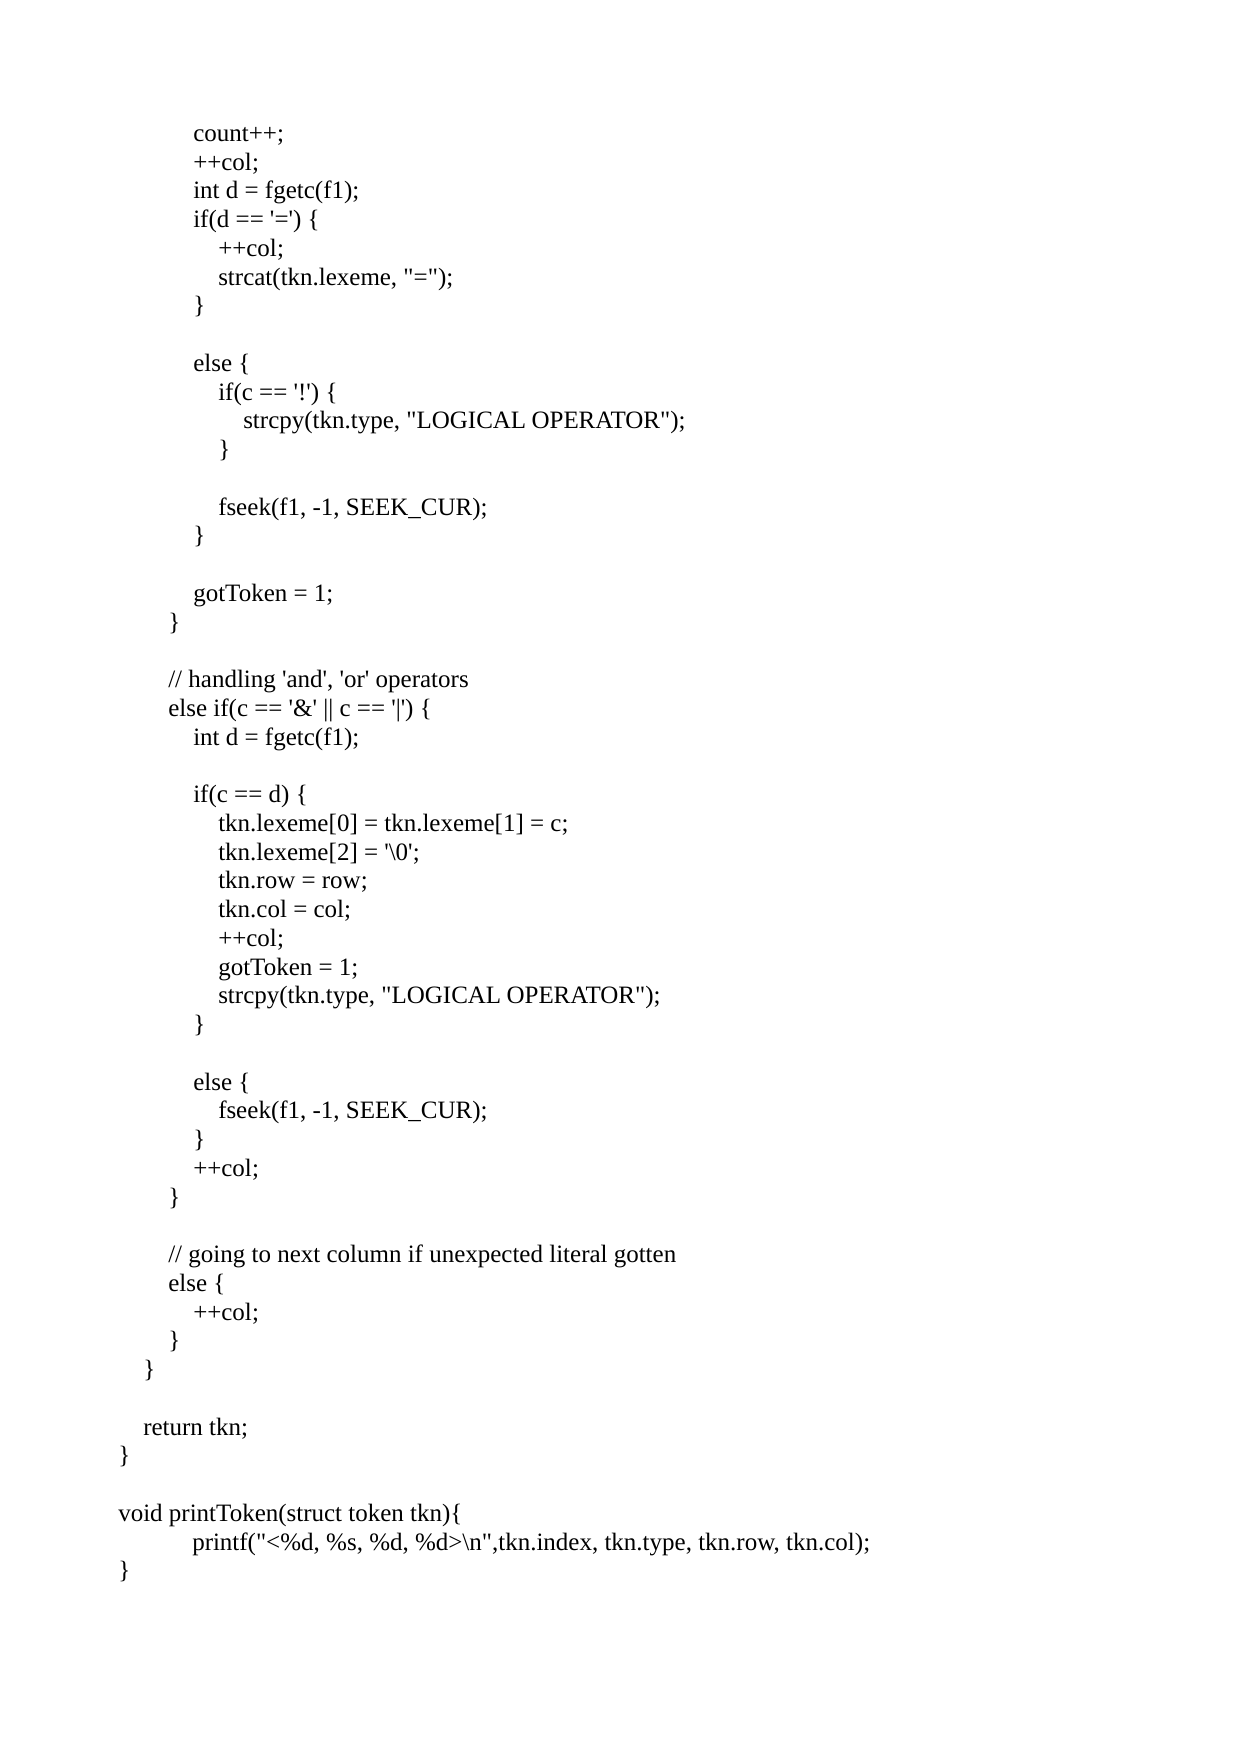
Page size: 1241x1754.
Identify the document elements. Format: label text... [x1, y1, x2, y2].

text } [118, 1556, 1122, 1584]
text return tkn; [118, 1412, 1122, 1441]
text ++col; [118, 923, 1122, 952]
text strcpy(tkn.type, "LOGICAL OPERATOR"); [118, 406, 1122, 434]
text tkn.col = col; [118, 894, 1122, 923]
text ++col; [118, 1297, 1122, 1326]
text } [118, 1441, 1122, 1469]
text printf("<%d, %s, %d, %d>\n",tkn.index, tkn.type, tkn.row, tkn.col); [118, 1527, 1122, 1556]
text } [118, 607, 1122, 636]
text tkn.lexeme[2] = '\0'; [118, 837, 1122, 866]
text tkn.row = row; [118, 866, 1122, 894]
text } [118, 434, 1122, 463]
text // going to next column if unexpected literal gotten [118, 1239, 1122, 1268]
text } [118, 1124, 1122, 1153]
text if(d == '=') { [118, 204, 1122, 233]
text gotToken = 1; [118, 952, 1122, 981]
text gotToken = 1; [118, 578, 1122, 607]
text ++col; [118, 1153, 1122, 1182]
text else { [118, 348, 1122, 377]
text } [118, 291, 1122, 319]
text } [118, 1354, 1122, 1383]
text if(c == d) { [118, 779, 1122, 808]
text void printToken(struct token tkn){ [118, 1498, 1122, 1527]
text // handling 'and', 'or' operators [118, 664, 1122, 693]
text int d = fgetc(f1); [118, 176, 1122, 204]
text fseek(f1, -1, SEEK_CUR); [118, 492, 1122, 521]
text count++; [118, 118, 1122, 147]
text tkn.lexeme[0] = tkn.lexeme[1] = c; [118, 808, 1122, 837]
text else { [118, 1268, 1122, 1297]
text strcat(tkn.lexeme, "="); [118, 262, 1122, 291]
text } [118, 1009, 1122, 1038]
text } [118, 1326, 1122, 1354]
text fseek(f1, -1, SEEK_CUR); [118, 1096, 1122, 1124]
text else { [118, 1067, 1122, 1096]
text } [118, 521, 1122, 549]
text } [118, 1182, 1122, 1211]
text strcpy(tkn.type, "LOGICAL OPERATOR"); [118, 981, 1122, 1009]
text ++col; [118, 147, 1122, 176]
text if(c == '!') { [118, 377, 1122, 406]
text ++col; [118, 233, 1122, 262]
text int d = fgetc(f1); [118, 722, 1122, 751]
text else if(c == '&' || c == '|') { [118, 693, 1122, 722]
